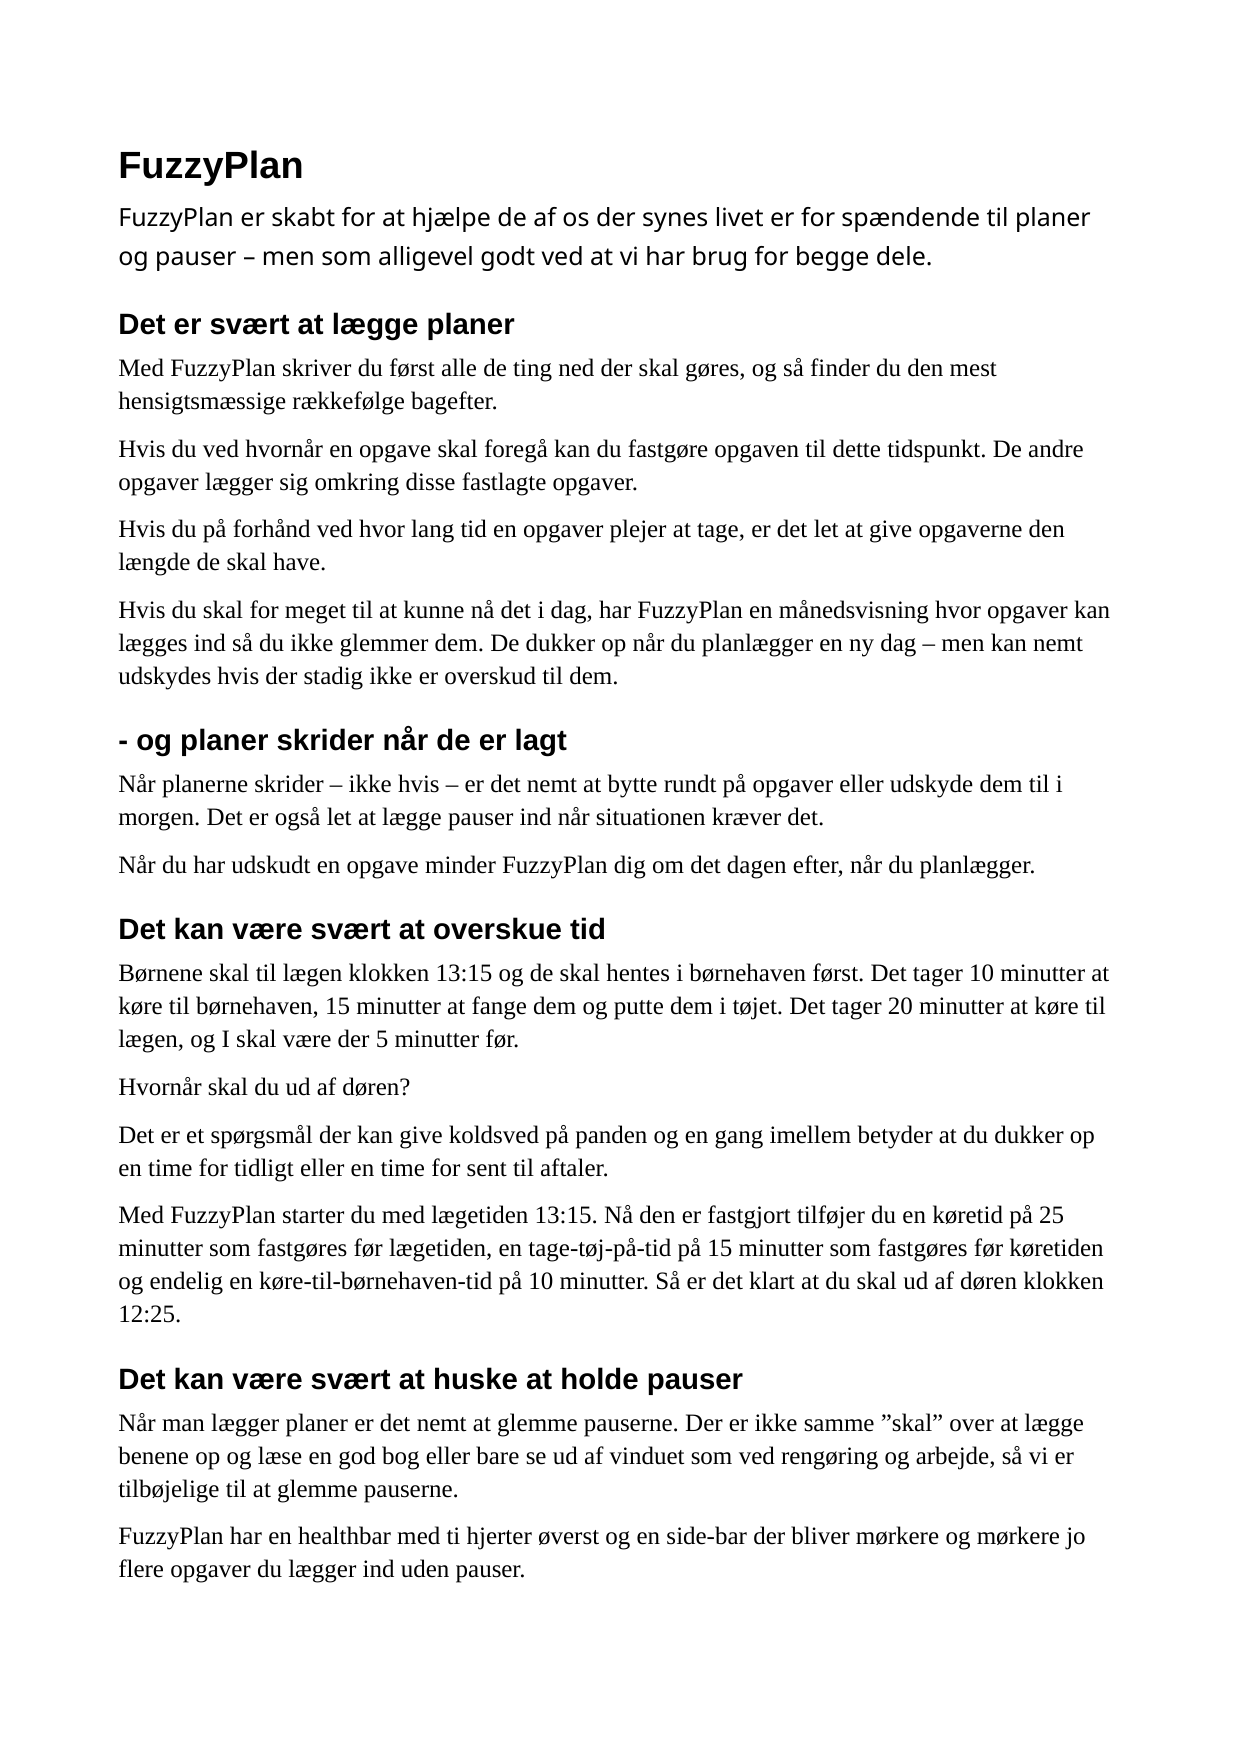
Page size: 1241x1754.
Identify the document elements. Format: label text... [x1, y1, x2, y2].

text Det er et spørgsmål der kan give koldsved på panden og en gang imellem betyder at du dukker op en time for tidligt eller en time for sent til aftaler. [118, 1120, 1122, 1181]
text Med FuzzyPlan starter du med lægetiden 13:15. Nå den er fastgjort tilføjer du en køretid på 25 minutter som fastgøres før lægetiden, en tage-tøj-på-tid på 15 minutter som fastgøres før køretiden og endelig en køre-til-børnehaven-tid på 10 minutter. Så er det klart at du skal ud af døren klokken 12:25. [118, 1200, 1122, 1328]
text Hvis du på forhånd ved hvor lang tid en opgaver plejer at tage, er det let at give opgaverne den længde de skal have. [118, 514, 1122, 576]
text Når du har udskudt en opgave minder FuzzyPlan dig om det dagen efter, når du planlægger. [118, 850, 1122, 879]
text FuzzyPlan har en healthbar med ti hjerter øverst og en side-bar der bliver mørkere og mørkere jo flere opgaver du lægger ind uden pauser. [118, 1521, 1122, 1583]
subtitle - og planer skrider når de er lagt [118, 723, 1122, 757]
text Når man lægger planer er det nemt at glemme pauserne. Der er ikke samme ”skal” over at lægge benene op og læse en god bog eller bare se ud af vinduet som ved rengøring og arbejde, så vi er tilbøjelige til at glemme pauserne. [118, 1408, 1122, 1503]
text Børnene skal til lægen klokken 13:15 og de skal hentes i børnehaven først. Det tager 10 minutter at køre til børnehaven, 15 minutter at fange dem og putte dem i tøjet. Det tager 20 minutter at køre til lægen, og I skal være der 5 minutter før. [118, 958, 1122, 1053]
text FuzzyPlan er skabt for at hjælpe de af os der synes livet er for spændende til planer og pauser – men som alligevel godt ved at vi har brug for begge dele. [118, 199, 1122, 272]
text Når planerne skrider – ikke hvis – er det nemt at bytte rundt på opgaver eller udskyde dem til i morgen. Det er også let at lægge pauser ind når situationen kræver det. [118, 769, 1122, 831]
text Hvis du skal for meget til at kunne nå det i dag, har FuzzyPlan en månedsvisning hvor opgaver kan lægges ind så du ikke glemmer dem. De dukker op når du planlægger en ny dag – men kan nemt udskydes hvis der stadig ikke er overskud til dem. [118, 595, 1122, 690]
subtitle Det kan være svært at huske at holde pauser [118, 1362, 1122, 1395]
subtitle FuzzyPlan [118, 143, 1122, 187]
text Med FuzzyPlan skriver du først alle de ting ned der skal gøres, og så finder du den mest hensigtsmæssige rækkefølge bagefter. [118, 353, 1122, 415]
subtitle Det er svært at lægge planer [118, 307, 1122, 341]
text Hvis du ved hvornår en opgave skal foregå kan du fastgøre opgaven til dette tidspunkt. De andre opgaver lægger sig omkring disse fastlagte opgaver. [118, 434, 1122, 495]
text Hvornår skal du ud af døren? [118, 1072, 1122, 1101]
subtitle Det kan være svært at overskue tid [118, 912, 1122, 946]
